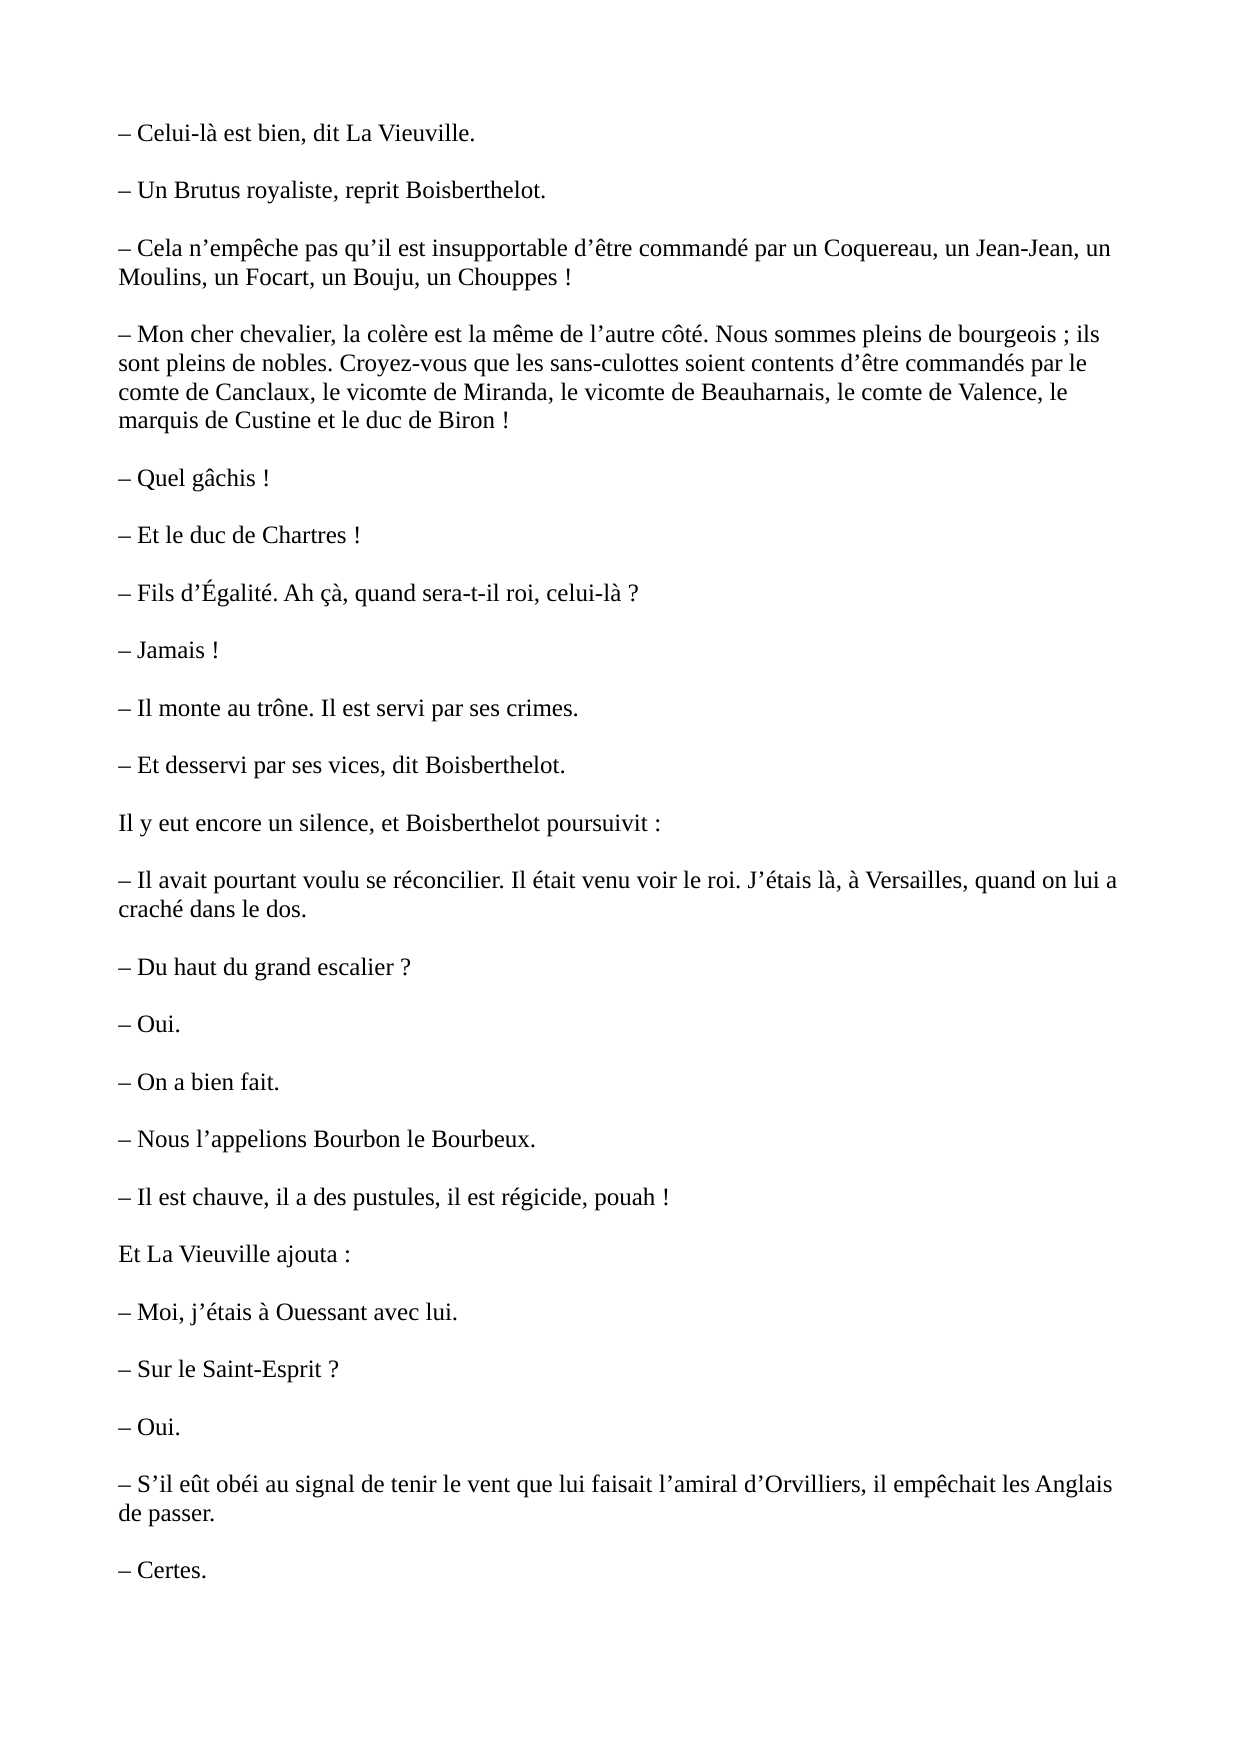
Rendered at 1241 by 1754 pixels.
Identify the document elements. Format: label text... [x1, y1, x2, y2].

text – Certes. [118, 1556, 1122, 1584]
text – Celui-là est bien, dit La Vieuville. [118, 118, 1122, 147]
text – Jamais ! [118, 636, 1122, 664]
text – Oui. [118, 1009, 1122, 1038]
text – Nous l’appelions Bourbon le Bourbeux. [118, 1124, 1122, 1153]
text – Il est chauve, il a des pustules, il est régicide, pouah ! [118, 1182, 1122, 1211]
text – Un Brutus royaliste, reprit Boisberthelot. [118, 176, 1122, 204]
text – Du haut du grand escalier ? [118, 952, 1122, 981]
text Et La Vieuville ajouta : [118, 1239, 1122, 1268]
text – Moi, j’étais à Ouessant avec lui. [118, 1297, 1122, 1326]
text – Il avait pourtant voulu se réconcilier. Il était venu voir le roi. J’étais là, à Versailles, quand on lui a craché dans le dos. [118, 866, 1122, 923]
text – Mon cher chevalier, la colère est la même de l’autre côté. Nous sommes pleins de bourgeois ; ils sont pleins de nobles. Croyez-vous que les sans-culottes soient contents d’être commandés par le comte de Canclaux, le vicomte de Miranda, le vicomte de Beauharnais, le comte de Valence, le marquis de Custine et le duc de Biron ! [118, 319, 1122, 434]
text – Et le duc de Chartres ! [118, 521, 1122, 549]
text – Sur le Saint-Esprit ? [118, 1354, 1122, 1383]
text – Fils d’Égalité. Ah çà, quand sera-t-il roi, celui-là ? [118, 578, 1122, 607]
text – Cela n’empêche pas qu’il est insupportable d’être commandé par un Coquereau, un Jean-Jean, un Moulins, un Focart, un Bouju, un Chouppes ! [118, 233, 1122, 291]
text – S’il eût obéi au signal de tenir le vent que lui faisait l’amiral d’Orvilliers, il empêchait les Anglais de passer. [118, 1469, 1122, 1527]
text – Quel gâchis ! [118, 463, 1122, 492]
text – Il monte au trône. Il est servi par ses crimes. [118, 693, 1122, 722]
text – On a bien fait. [118, 1067, 1122, 1096]
text Il y eut encore un silence, et Boisberthelot poursuivit : [118, 808, 1122, 837]
text – Oui. [118, 1412, 1122, 1441]
text – Et desservi par ses vices, dit Boisberthelot. [118, 751, 1122, 779]
